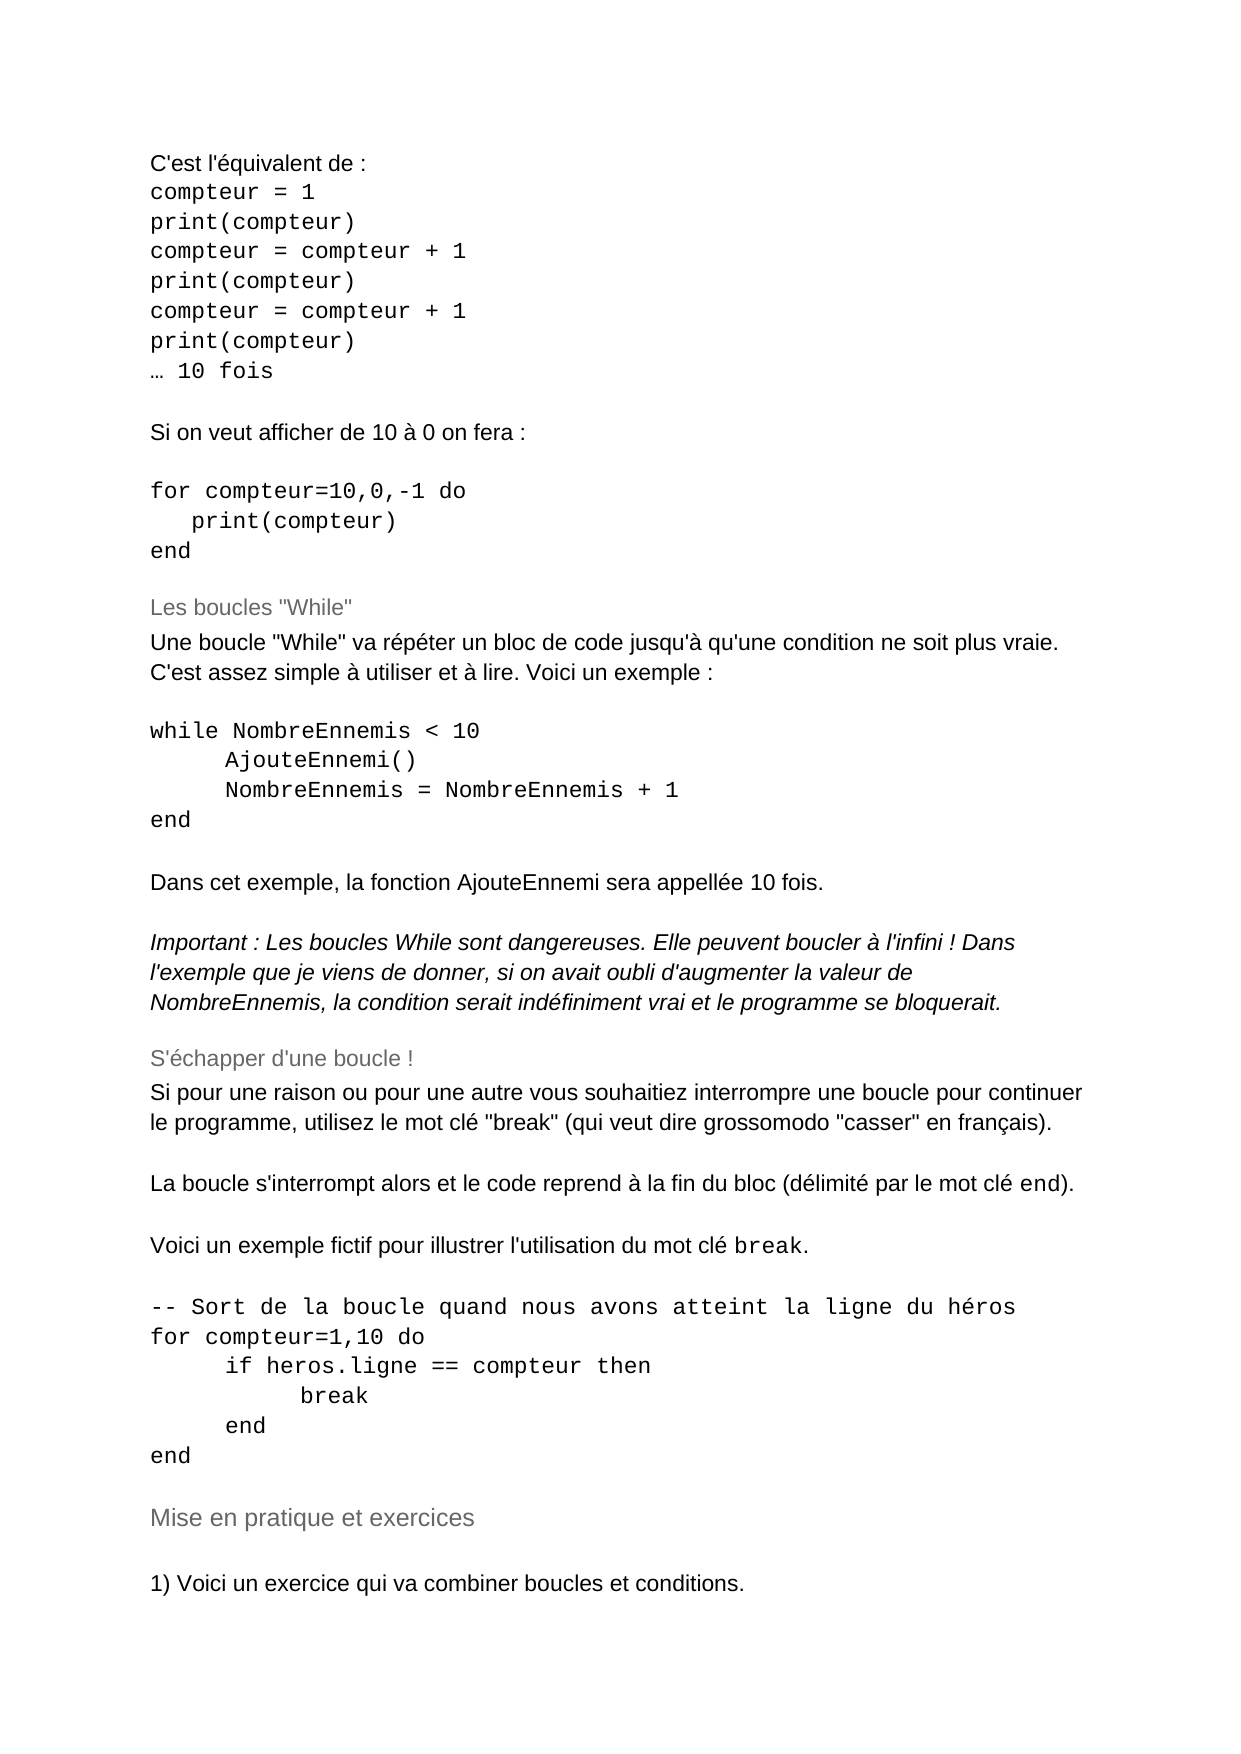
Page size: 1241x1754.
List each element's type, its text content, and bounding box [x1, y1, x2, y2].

text -- Sort de la boucle quand nous avons atteint la ligne du héros [150, 1295, 1090, 1321]
text Voici un exemple fictif pour illustrer l'utilisation du mot clé break. [150, 1232, 1090, 1261]
text end [150, 808, 1090, 834]
text break [225, 1384, 1090, 1411]
text end [225, 1414, 1090, 1440]
text for compteur=1,10 do [150, 1325, 1090, 1351]
text 1) Voici un exercice qui va combiner boucles et conditions. [150, 1570, 1090, 1597]
text compteur = compteur + 1 [150, 299, 1090, 325]
text Si on veut afficher de 10 à 0 on fera : [150, 419, 1090, 445]
subtitle Mise en pratique et exercices [150, 1503, 1090, 1532]
text Important : Les boucles While sont dangereuses. Elle peuvent boucler à l'infini ! Dans l'exemple que je viens de donner, si on avait oubli d'augmenter la valeur de NombreEnnemis, la condition serait indéfiniment vrai et le programme se bloquerait. [150, 929, 1090, 1016]
text while NombreEnnemis < 10 [150, 719, 1090, 745]
text AjouteEnnemi() [150, 749, 1090, 775]
text print(compteur) [150, 329, 1090, 355]
text NombreEnnemis = NombreEnnemis + 1 [150, 779, 1090, 804]
text print(compteur) [150, 210, 1090, 236]
text end [150, 539, 1090, 565]
text print(compteur) [150, 509, 1090, 535]
text Si pour une raison ou pour une autre vous souhaitiez interrompre une boucle pour continuer le programme, utilisez le mot clé "break" (qui veut dire grossomodo "casser" en français). [150, 1079, 1090, 1136]
text C'est l'équivalent de : [150, 150, 1090, 176]
subtitle Les boucles "While" [150, 594, 1090, 620]
subtitle S'échapper d'une boucle ! [150, 1044, 1090, 1071]
text Dans cet exemple, la fonction AjouteEnnemi sera appellée 10 fois. [150, 868, 1090, 895]
text … 10 fois [150, 359, 1090, 385]
text compteur = compteur + 1 [150, 240, 1090, 266]
text print(compteur) [150, 269, 1090, 296]
text for compteur=10,0,-1 do [150, 479, 1090, 505]
text end [150, 1444, 1090, 1470]
text compteur = 1 [150, 180, 1090, 206]
text Une boucle "While" va répéter un bloc de code jusqu'à qu'une condition ne soit plus vraie. C'est assez simple à utiliser et à lire. Voici un exemple : [150, 628, 1090, 685]
text La boucle s'interrompt alors et le code reprend à la fin du bloc (délimité par le mot clé end). [150, 1170, 1090, 1198]
text if heros.ligne == compteur then [225, 1355, 1090, 1381]
